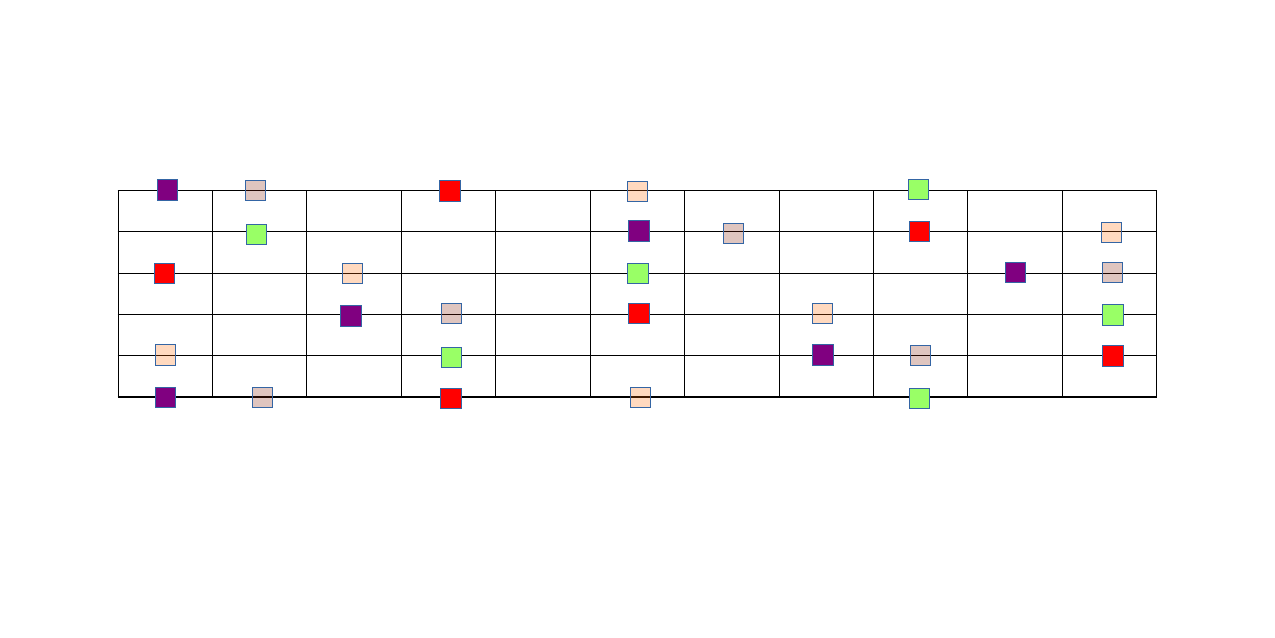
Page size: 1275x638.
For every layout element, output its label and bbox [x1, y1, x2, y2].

table_cell [402, 356, 495, 396]
table_cell [307, 232, 401, 273]
table_cell [1063, 356, 1156, 396]
table_cell [968, 274, 1062, 314]
table_cell [119, 315, 212, 355]
table_header [402, 191, 495, 231]
table_cell [1063, 274, 1156, 314]
table_header [685, 191, 779, 231]
table_cell [307, 356, 401, 396]
table_cell [968, 356, 1062, 396]
table_cell [591, 274, 684, 314]
table_cell [213, 274, 306, 314]
table_cell [119, 274, 212, 314]
table_cell [1063, 232, 1156, 273]
table_cell [968, 315, 1062, 355]
table_cell [496, 356, 590, 396]
table_header [591, 191, 684, 231]
table_cell [213, 356, 306, 396]
table_cell [780, 274, 873, 314]
table_header [874, 191, 967, 231]
table_cell [307, 274, 401, 314]
table_cell [780, 232, 873, 273]
table_cell [496, 274, 590, 314]
table_header [1063, 191, 1156, 231]
table_cell [213, 232, 306, 273]
table_cell [591, 315, 684, 355]
table_header [968, 191, 1062, 231]
table_cell [119, 232, 212, 273]
table_cell [874, 274, 967, 314]
table_cell [591, 232, 684, 273]
table_cell [874, 232, 967, 273]
table_cell [685, 315, 779, 355]
table_header [496, 191, 590, 231]
table_cell [402, 274, 495, 314]
table_cell [780, 356, 873, 396]
table_header [780, 191, 873, 231]
table_cell [402, 232, 495, 273]
table_cell [307, 315, 401, 355]
table_cell [685, 356, 779, 396]
table_cell [496, 232, 590, 273]
table_cell [874, 315, 967, 355]
table_cell [496, 315, 590, 355]
table_cell [402, 315, 495, 355]
table_cell [874, 356, 967, 396]
table_header [307, 191, 401, 231]
table_cell [968, 232, 1062, 273]
table_cell [685, 274, 779, 314]
table_cell [685, 232, 779, 273]
table_header [213, 191, 306, 231]
table_cell [1063, 315, 1156, 355]
table_cell [213, 315, 306, 355]
table_cell [591, 356, 684, 396]
table_header [119, 191, 212, 231]
table_cell [119, 356, 212, 396]
table_cell [780, 315, 873, 355]
